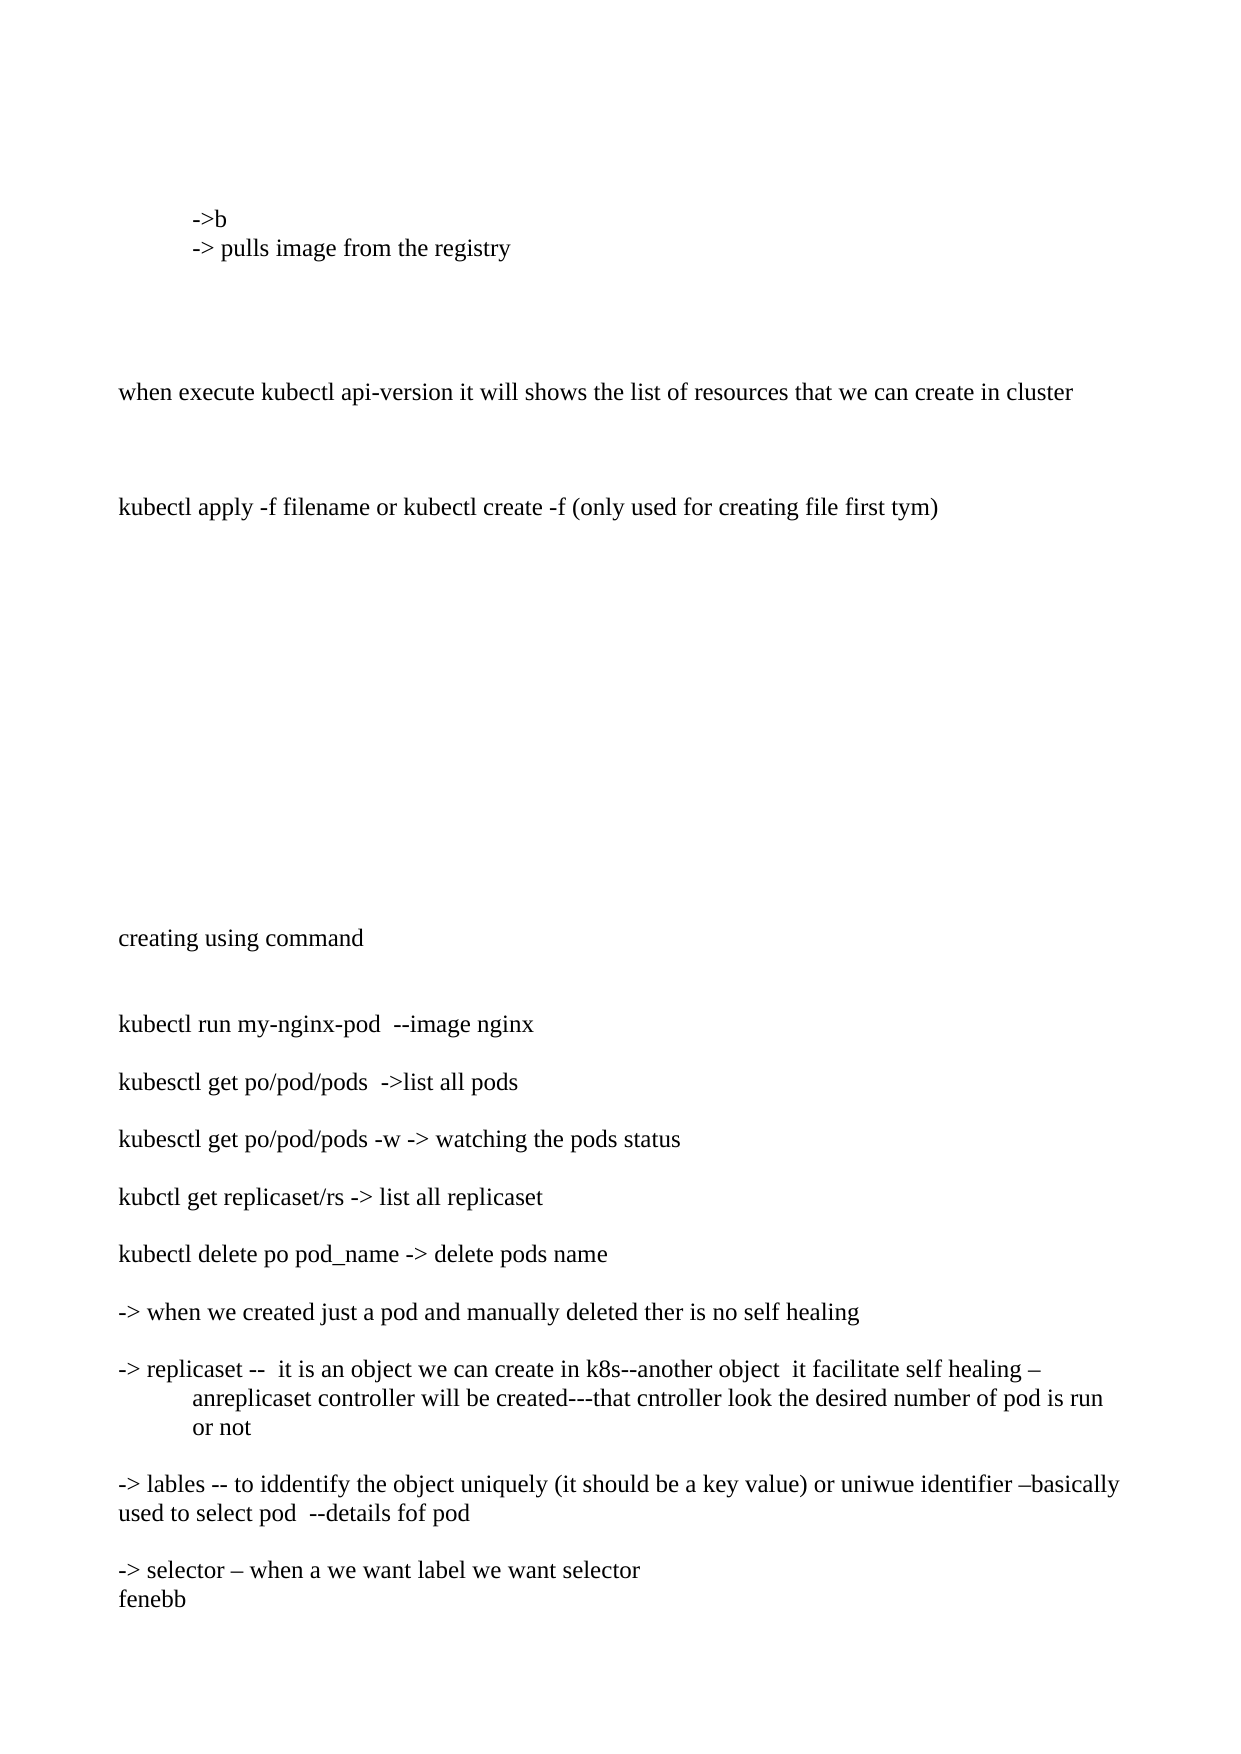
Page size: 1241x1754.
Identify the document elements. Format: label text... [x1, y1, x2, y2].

text kubectl run my-nginx-pod --image nginx [118, 1009, 1122, 1038]
text when execute kubectl api-version it will shows the list of resources that we can create in cluster [118, 377, 1122, 406]
text ->b [118, 204, 1122, 233]
text -> when we created just a pod and manually deleted ther is no self healing [118, 1297, 1122, 1326]
text -> selector – when a we want label we want selector [118, 1556, 1122, 1584]
text -> replicaset -- it is an object we can create in k8s--another object it facilitate self healing – anreplicaset controller will be created---that cntroller look the desired number of pod is run or not [118, 1354, 1122, 1441]
text kubesctl get po/pod/pods -w -> watching the pods status [118, 1124, 1122, 1153]
text kubesctl get po/pod/pods ->list all pods [118, 1067, 1122, 1096]
text -> pulls image from the registry [118, 233, 1122, 262]
text kubectl delete po pod_name -> delete pods name [118, 1239, 1122, 1268]
text kubectl apply -f filename or kubectl create -f (only used for creating file first tym) [118, 492, 1122, 521]
text -> lables -- to iddentify the object uniquely (it should be a key value) or uniwue identifier –basically used to select pod --details fof pod [118, 1469, 1122, 1527]
text kubctl get replicaset/rs -> list all replicaset [118, 1182, 1122, 1211]
text creating using command [118, 923, 1122, 952]
text fenebb [118, 1584, 1122, 1613]
